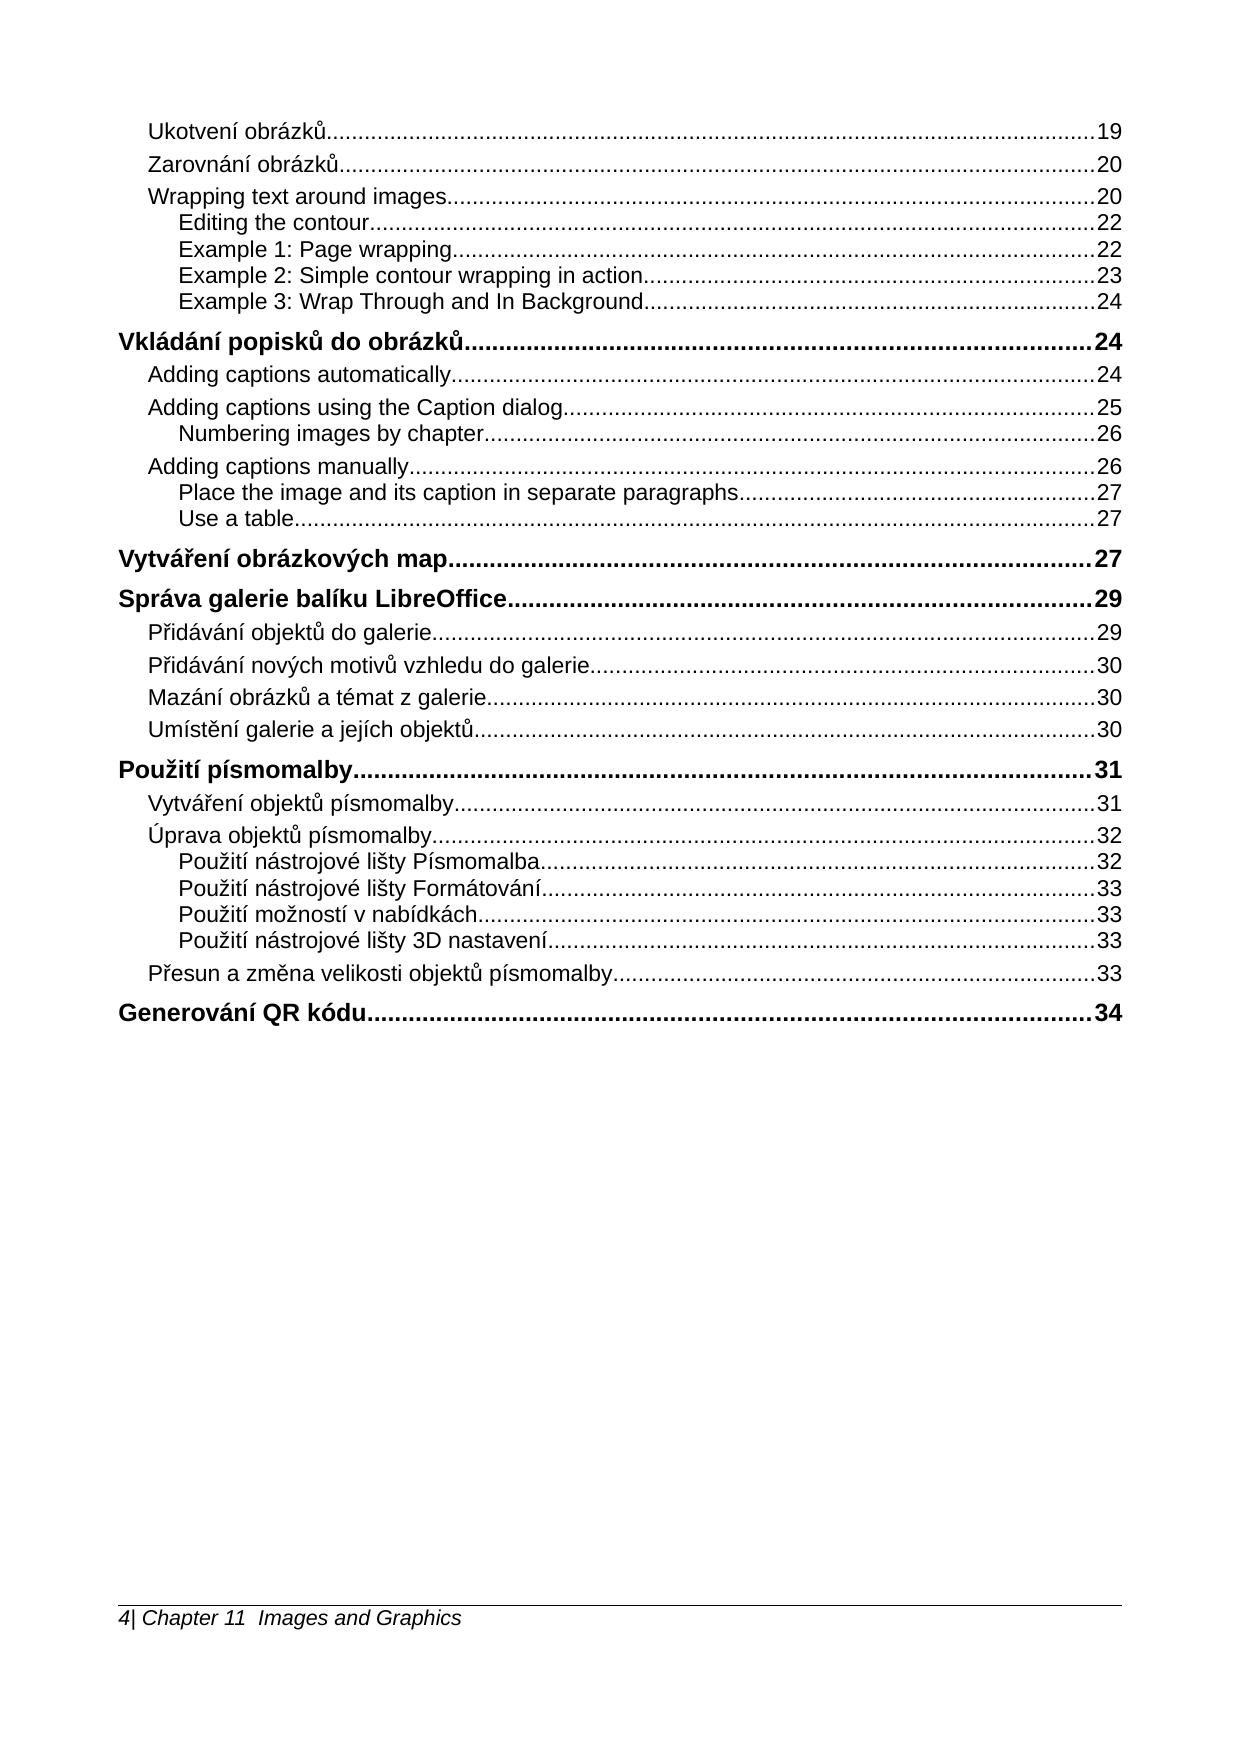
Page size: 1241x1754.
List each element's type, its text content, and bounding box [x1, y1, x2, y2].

text Use a table 27 [178, 505, 1122, 532]
text Přidávání objektů do galerie 29 [148, 619, 1122, 646]
text Použití nástrojové lišty 3D nastavení 33 [178, 927, 1122, 954]
text Adding captions automatically 24 [148, 361, 1122, 388]
text Wrapping text around images 20 [148, 183, 1122, 209]
text Použití písmomalby 31 [118, 755, 1122, 783]
text Example 2: Simple contour wrapping in action 23 [178, 262, 1122, 288]
text Zarovnání obrázků 20 [148, 151, 1122, 177]
text Adding captions using the Caption dialog 25 [148, 394, 1122, 420]
text Example 3: Wrap Through and In Background 24 [178, 288, 1122, 315]
text Vkládání popisků do obrázků 24 [118, 327, 1122, 355]
text Přidávání nových motivů vzhledu do galerie 30 [148, 652, 1122, 678]
text Numbering images by chapter 26 [178, 420, 1122, 447]
text Použití nástrojové lišty Formátování 33 [178, 874, 1122, 901]
text Správa galerie balíku LibreOffice 29 [118, 584, 1122, 613]
text Place the image and its caption in separate paragraphs 27 [178, 479, 1122, 505]
text Example 1: Page wrapping 22 [178, 236, 1122, 262]
text Použití nástrojové lišty Písmomalba 32 [178, 848, 1122, 874]
text Generování QR kódu 34 [118, 998, 1122, 1027]
text Umístění galerie a jejích objektů 30 [148, 716, 1122, 743]
text Adding captions manually 26 [148, 453, 1122, 479]
text Ukotvení obrázků 19 [148, 118, 1122, 144]
text Úprava objektů písmomalby 32 [148, 822, 1122, 848]
text Vytváření obrázkových map 27 [118, 544, 1122, 572]
text Použití možností v nabídkách 33 [178, 901, 1122, 927]
text Přesun a změna velikosti objektů písmomalby 33 [148, 960, 1122, 986]
text Mazání obrázků a témat z galerie 30 [148, 684, 1122, 710]
text Vytváření objektů písmomalby 31 [148, 789, 1122, 816]
text Editing the contour 22 [178, 209, 1122, 236]
